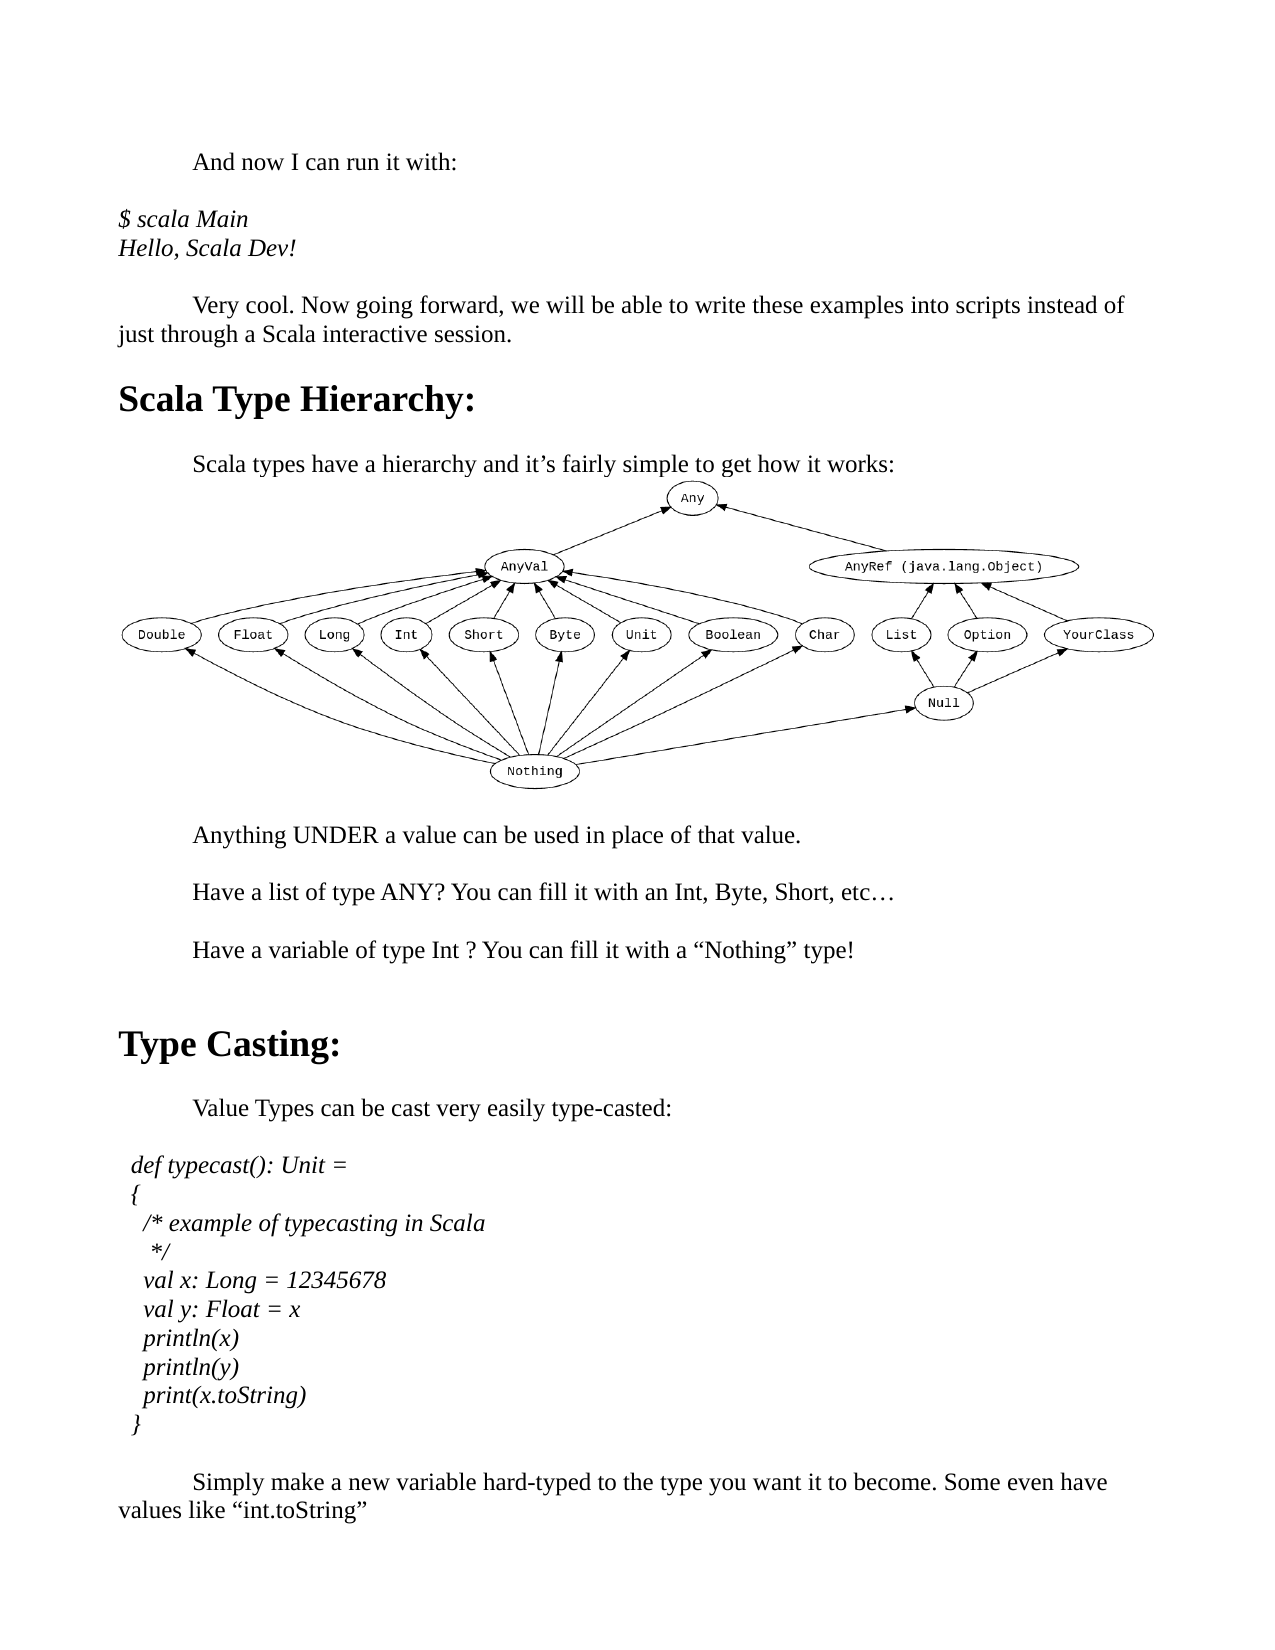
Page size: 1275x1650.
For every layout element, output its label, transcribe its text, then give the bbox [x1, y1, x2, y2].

text Simply make a new variable hard-typed to the type you want it to become. Some even have values like “int.toString” [118, 1467, 1157, 1524]
text Very cool. Now going forward, we will be able to write these examples into scripts instead of just through a Scala interactive session. [118, 291, 1157, 348]
text Scala types have a hierarchy and it’s fairly simple to get how it works: [118, 449, 1157, 477]
text Anything UNDER a value can be used in place of that value. [118, 820, 1157, 849]
text def typecast(): Unit = [118, 1151, 1157, 1179]
text println(y) [118, 1352, 1157, 1381]
text Type Casting: [118, 1021, 1157, 1064]
text val x: Long = 12345678 [118, 1266, 1157, 1294]
text } [118, 1409, 1157, 1438]
text Have a list of type ANY? You can fill it with an Int, Byte, Short, etc… [118, 877, 1157, 906]
text println(x) [118, 1323, 1157, 1352]
text Have a variable of type Int ? You can fill it with a “Nothing” type! [118, 935, 1157, 964]
text And now I can run it with: [118, 147, 1157, 176]
text val y: Float = x [118, 1294, 1157, 1323]
text $ scala Main [118, 204, 1157, 233]
text Value Types can be cast very easily type-casted: [118, 1093, 1157, 1122]
text { [118, 1179, 1157, 1208]
text print(x.toString) [118, 1381, 1157, 1409]
picture [118, 477, 1157, 792]
text Scala Type Hierarchy: [118, 377, 1157, 420]
text /* example of typecasting in Scala [118, 1208, 1157, 1237]
text */ [118, 1237, 1157, 1266]
text Hello, Scala Dev! [118, 233, 1157, 262]
